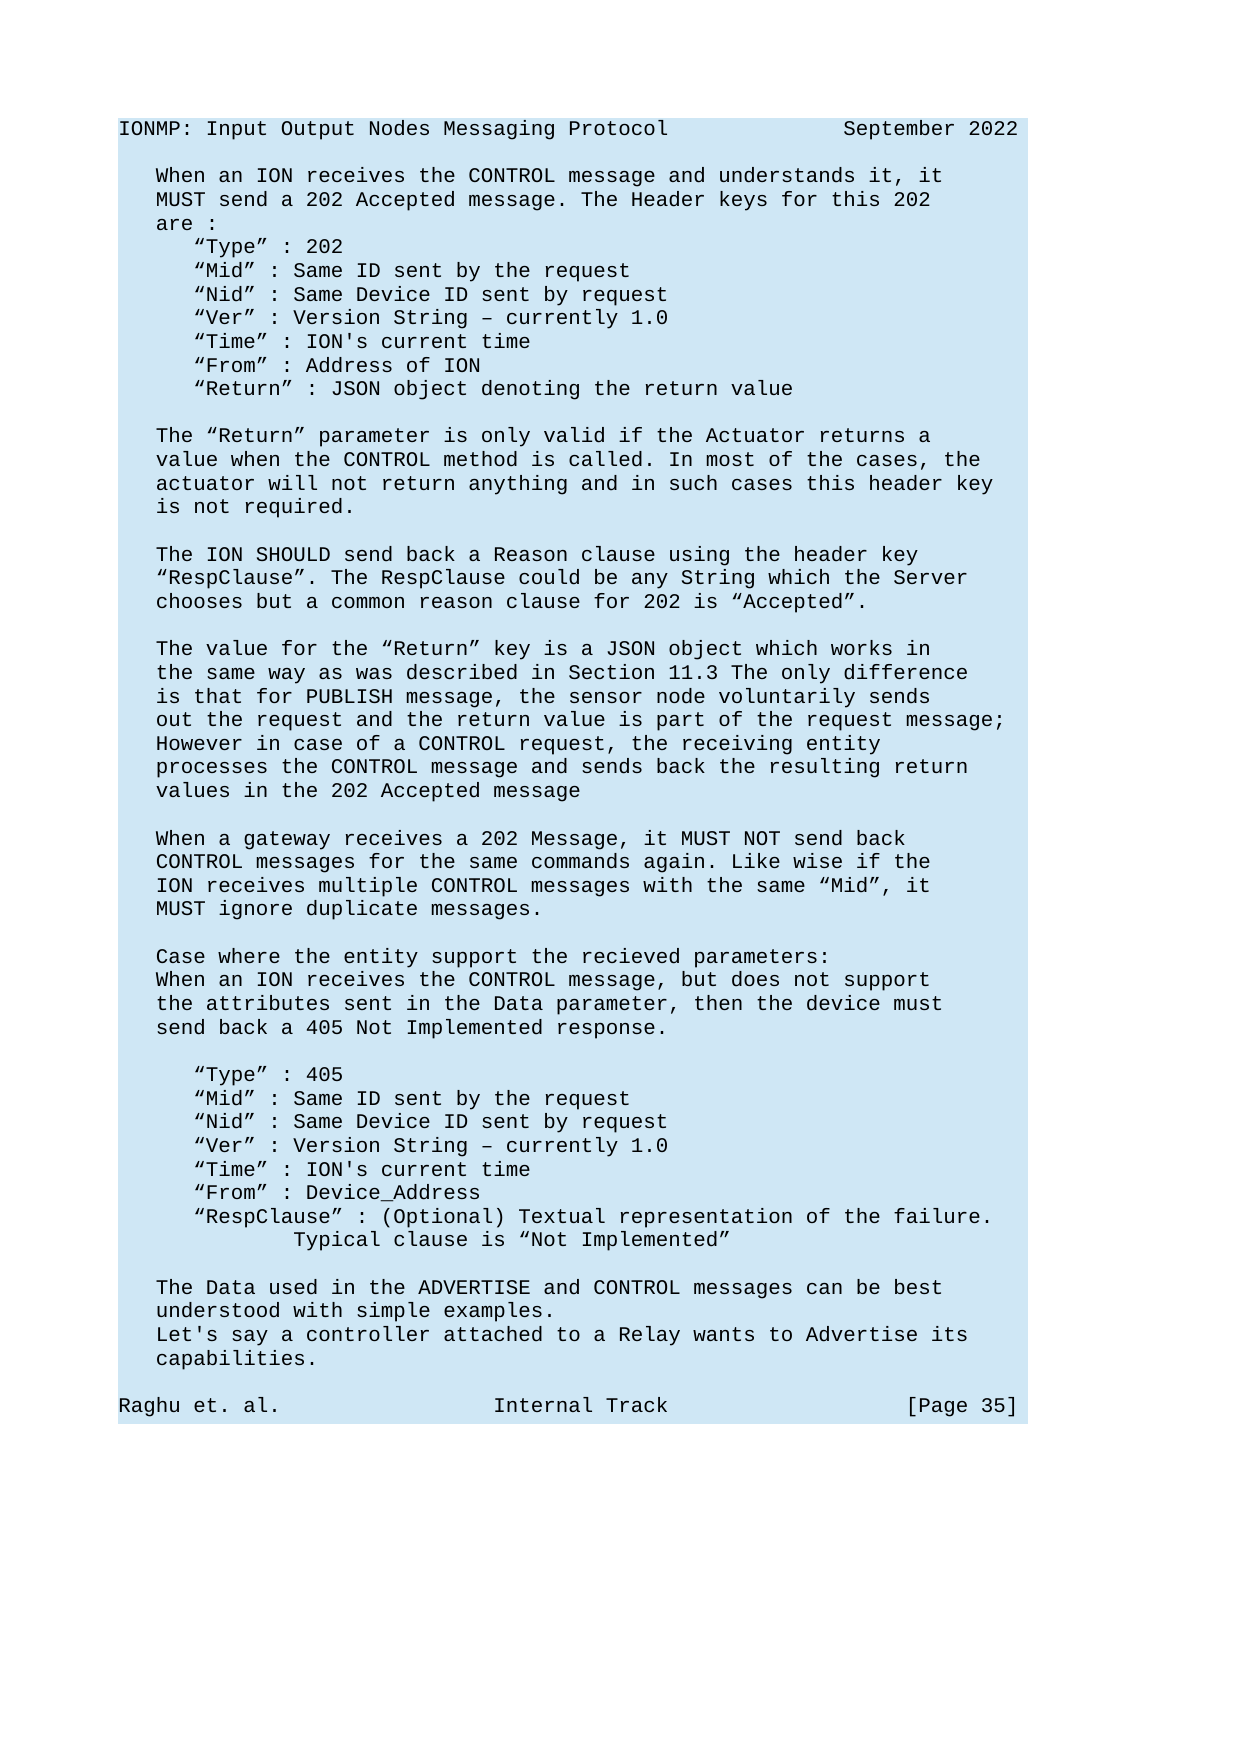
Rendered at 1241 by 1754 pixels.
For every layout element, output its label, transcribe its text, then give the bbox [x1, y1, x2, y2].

text “Return” : JSON object denoting the return value [118, 378, 1028, 402]
text Case where the entity support the recieved parameters: [118, 946, 1028, 969]
text “Nid” : Same Device ID sent by request [118, 284, 1028, 307]
text understood with simple examples. [118, 1300, 1028, 1324]
text processes the CONTROL message and sends back the resulting return values in the 202 Accepted message [118, 757, 1028, 804]
text the same way as was described in Section 11.3 The only difference is that for PUBLISH message, the sensor node voluntarily sends out the request and the return value is part of the request message; However in case of a CONTROL request, the receiving entity [118, 662, 1028, 757]
text Let's say a controller attached to a Relay wants to Advertise its capabilities. [118, 1324, 1028, 1371]
text “Time” : ION's current time [118, 1158, 1028, 1182]
text “Nid” : Same Device ID sent by request [118, 1111, 1028, 1135]
text “From” : Address of ION [118, 354, 1028, 378]
text The “Return” parameter is only valid if the Actuator returns a value when the CONTROL method is called. In most of the cases, the actuator will not return anything and in such cases this header key is not required. [118, 426, 1028, 520]
text “Type” : 202 [118, 236, 1028, 260]
text “Ver” : Version String – currently 1.0 [118, 1135, 1028, 1158]
text When an ION receives the CONTROL message, but does not support the attributes sent in the Data parameter, then the device must send back a 405 Not Implemented response. [118, 969, 1028, 1040]
text When an ION receives the CONTROL message and understands it, it MUST send a 202 Accepted message. The Header keys for this 202 are : [118, 165, 1028, 236]
text “From” : Device_Address [118, 1182, 1028, 1206]
text The Data used in the ADVERTISE and CONTROL messages can be best [118, 1277, 1028, 1300]
text “RespClause” : (Optional) Textual representation of the failure. Typical clause is “Not Implemented” [118, 1206, 1028, 1253]
text The ION SHOULD send back a Reason clause using the header key “RespClause”. The RespClause could be any String which the Server chooses but a common reason clause for 202 is “Accepted”. [118, 544, 1028, 615]
text “Time” : ION's current time [118, 331, 1028, 354]
text “Mid” : Same ID sent by the request [118, 260, 1028, 284]
text IONMP: Input Output Nodes Messaging Protocol September 2022 [118, 118, 1028, 142]
text When a gateway receives a 202 Message, it MUST NOT send back CONTROL messages for the same commands again. Like wise if the ION receives multiple CONTROL messages with the same “Mid”, it [118, 827, 1028, 898]
text Raghu et. al. Internal Track [Page 35] [118, 1395, 1028, 1419]
text “Ver” : Version String – currently 1.0 [118, 307, 1028, 331]
text “Type” : 405 [118, 1040, 1028, 1088]
text MUST ignore duplicate messages. [118, 898, 1028, 922]
text The value for the “Return” key is a JSON object which works in [118, 638, 1028, 662]
text “Mid” : Same ID sent by the request [118, 1088, 1028, 1111]
